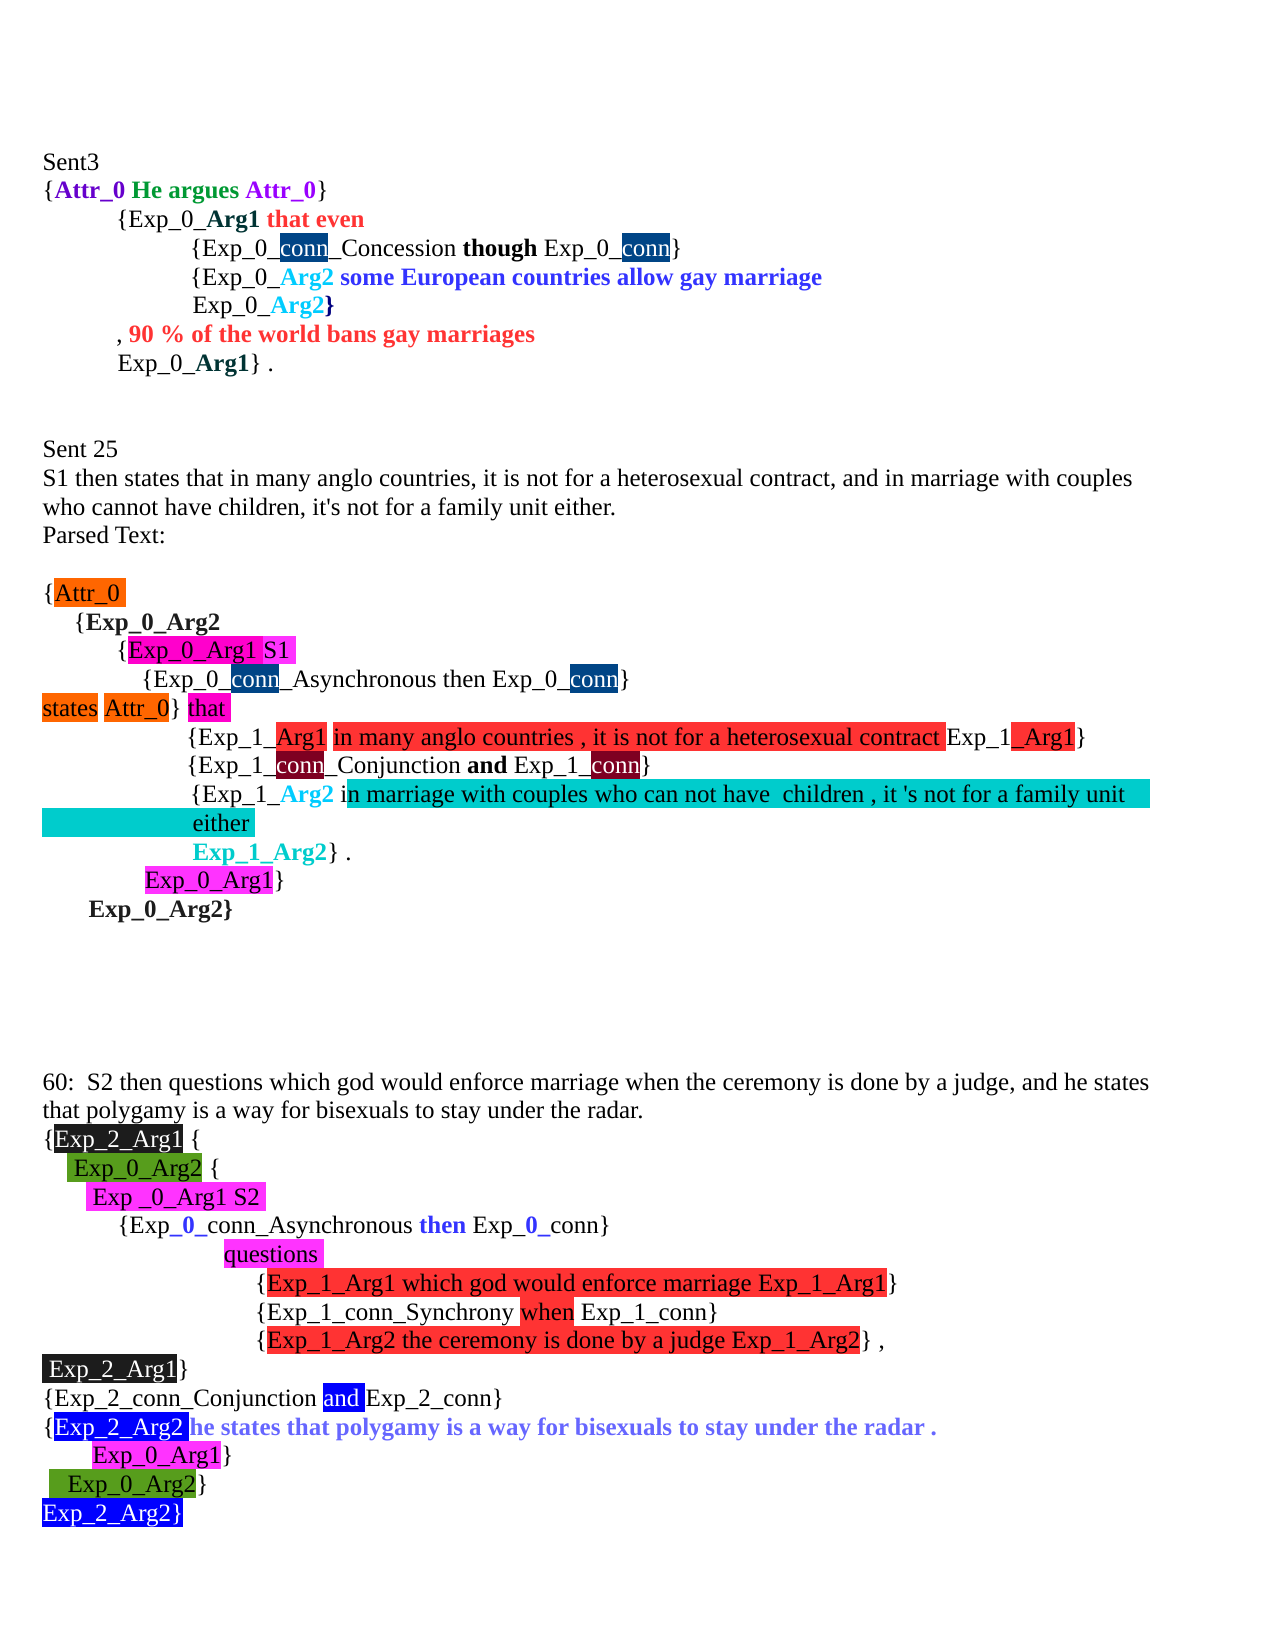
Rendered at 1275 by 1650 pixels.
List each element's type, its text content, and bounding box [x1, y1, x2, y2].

text {Exp_1_conn_Conjunction and Exp_1_conn} [0, 751, 1158, 779]
text {Exp_0_conn_Asynchronous then Exp_0_conn} [42, 1211, 1158, 1239]
text either [42, 808, 1158, 837]
text 60: S2 then questions which god would enforce marriage when the ceremony is done by a judge, and he states that polygamy is a way for bisexuals to stay under the radar. [42, 1067, 1158, 1124]
text {Exp_0_Arg1 that even [42, 204, 1158, 233]
text {Exp_1_Arg1 which god would enforce marriage Exp_1_Arg1} [42, 1268, 1158, 1297]
text Exp_0_Arg2 { [42, 1153, 1158, 1182]
text {Exp_0_Arg1 S1 [42, 636, 1158, 664]
text {Attr_0 He argues Attr_0} [42, 176, 1158, 204]
text {Exp_2_conn_Conjunction and Exp_2_conn} [42, 1383, 1158, 1412]
text {Exp_0_conn_Asynchronous then Exp_0_conn} [42, 664, 1158, 693]
text {Exp_0_Arg2 some European countries allow gay marriage [42, 262, 1158, 291]
text {Exp_1_conn_Synchrony when Exp_1_conn} [42, 1297, 1158, 1326]
text {Exp_2_Arg2 he states that polygamy is a way for bisexuals to stay under the radar . [42, 1412, 1158, 1441]
text questions [42, 1239, 1158, 1268]
text Exp_2_Arg1} [42, 1354, 1158, 1383]
text Parsed Text: [42, 521, 1158, 549]
text Exp_1_Arg2} . [42, 837, 1158, 866]
text {Exp_1_Arg1 in many anglo countries , it is not for a heterosexual contract Exp_1_Arg1} [42, 722, 1158, 751]
text Exp_0_Arg2} [0, 894, 1158, 923]
text Exp_0_Arg1} . [42, 348, 1158, 377]
text Exp_0_Arg1} [0, 866, 1158, 894]
text {Attr_0 [42, 578, 1158, 607]
text {Exp_0_Arg2 [42, 607, 1158, 636]
text Exp_0_Arg1} [42, 1441, 1158, 1469]
text S1 then states that in many anglo countries, it is not for a heterosexual contract, and in marriage with couples who cannot have children, it's not for a family unit either. [42, 463, 1158, 521]
text Exp_0_Arg2} [42, 1469, 1158, 1498]
text Sent3 [42, 147, 1158, 176]
text , 90 % of the world bans gay marriages [42, 319, 1158, 348]
text Exp_2_Arg2} [42, 1498, 1158, 1527]
text {Exp_1_Arg2 in marriage with couples who can not have children , it 's not for a family unit [42, 779, 1158, 808]
text Exp_0_Arg2} [42, 291, 1158, 319]
text Exp _0_Arg1 S2 [42, 1182, 1158, 1211]
text {Exp_0_conn_Concession though Exp_0_conn} [42, 233, 1158, 262]
text Sent 25 [42, 434, 1158, 463]
text {Exp_2_Arg1 { [42, 1124, 1158, 1153]
text states Attr_0} that [42, 693, 1158, 722]
text {Exp_1_Arg2 the ceremony is done by a judge Exp_1_Arg2} , [42, 1326, 1158, 1354]
